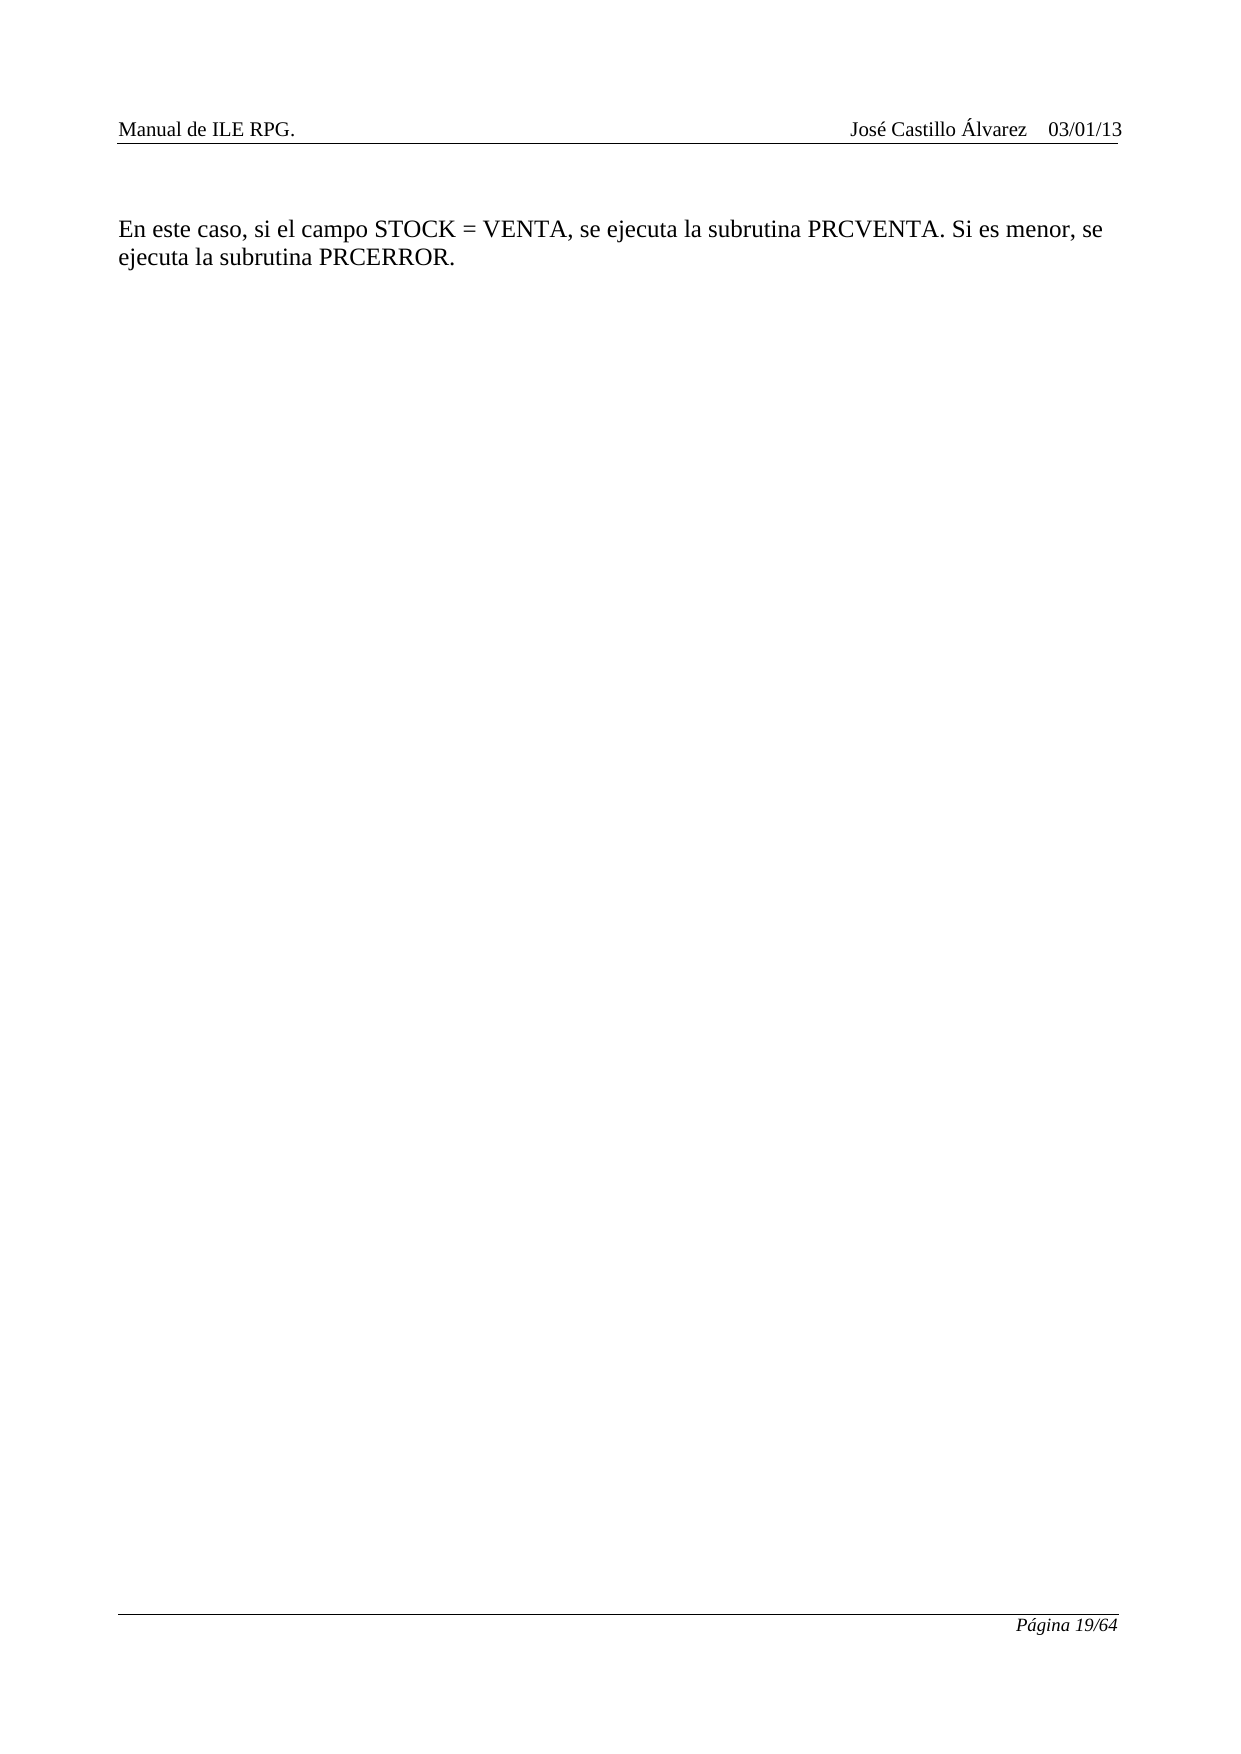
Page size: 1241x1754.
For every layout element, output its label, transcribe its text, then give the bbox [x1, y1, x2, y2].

text En este caso, si el campo STOCK = VENTA, se ejecuta la subrutina PRCVENTA. Si es menor, se ejecuta la subrutina PRCERROR. [118, 215, 1122, 271]
